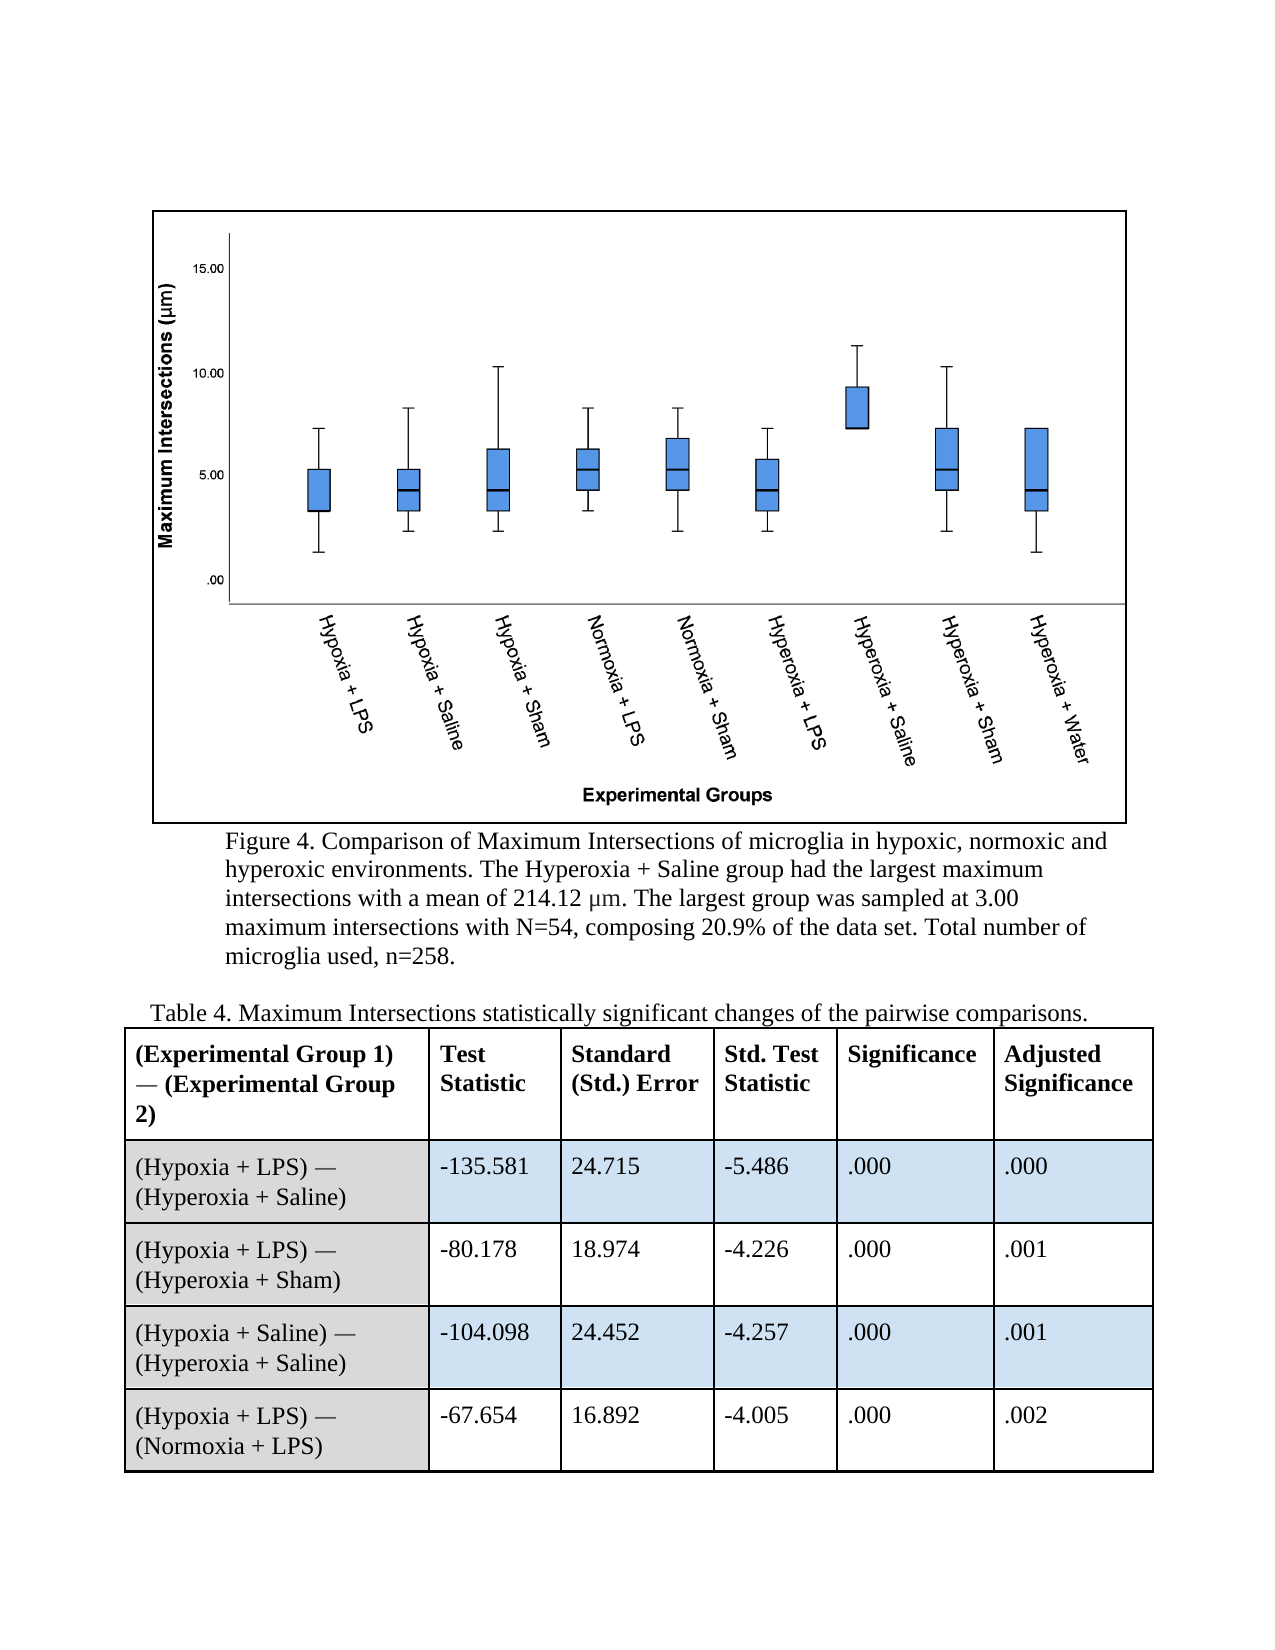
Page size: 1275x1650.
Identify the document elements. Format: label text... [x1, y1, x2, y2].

table_cell -4.226 [715, 1224, 836, 1304]
table_cell -4.257 [715, 1307, 836, 1387]
table_cell .002 [995, 1390, 1152, 1470]
table_cell (Hypoxia + LPS) — (Hyperoxia + Saline) [126, 1141, 428, 1222]
table_cell -67.654 [430, 1390, 560, 1470]
table_cell .000 [838, 1224, 993, 1304]
picture [154, 212, 1125, 462]
table_header Test Statistic [430, 1029, 560, 1139]
table_cell 16.892 [562, 1390, 713, 1470]
table_cell (Hypoxia + Saline) — (Hyperoxia + Saline) [126, 1307, 428, 1387]
table_cell (Hypoxia + LPS) — (Hyperoxia + Sham) [126, 1224, 428, 1304]
table_cell 24.715 [562, 1141, 713, 1222]
table_cell .001 [995, 1224, 1152, 1304]
table_cell .000 [995, 1141, 1152, 1222]
table_header Std. Test Statistic [715, 1029, 836, 1139]
table_cell 24.452 [562, 1307, 713, 1387]
table_cell .000 [838, 1307, 993, 1387]
table_cell 18.974 [562, 1224, 713, 1304]
table_header Adjusted Significance [995, 1029, 1152, 1139]
table_cell .000 [838, 1141, 993, 1222]
table_cell .001 [995, 1307, 1152, 1387]
table_cell -104.098 [430, 1307, 560, 1387]
table_header (Experimental Group 1) — (Experimental Group 2) [126, 1029, 428, 1139]
table_cell .000 [838, 1390, 993, 1470]
table_cell -135.581 [430, 1141, 560, 1222]
table_cell -4.005 [715, 1390, 836, 1470]
table_cell -80.178 [430, 1224, 560, 1304]
text Table 4. Maximum Intersections statistically significant changes of the pairwise comparisons. [150, 998, 1125, 1027]
table_cell -5.486 [715, 1141, 836, 1222]
table_cell (Hypoxia + LPS) — (Normoxia + LPS) [126, 1390, 428, 1470]
text Figure 4. Comparison of Maximum Intersections of microglia in hypoxic, normoxic and hyperoxic environments. The Hyperoxia + Saline group had the largest maximum intersections with a mean of 214.12 μm. The largest group was sampled at 3.00 maximum intersections with N=54, composing 20.9% of the data set. Total number of microglia used, n=258. [150, 826, 1125, 969]
table_header Significance [838, 1029, 993, 1139]
table_header Standard (Std.) Error [562, 1029, 713, 1139]
